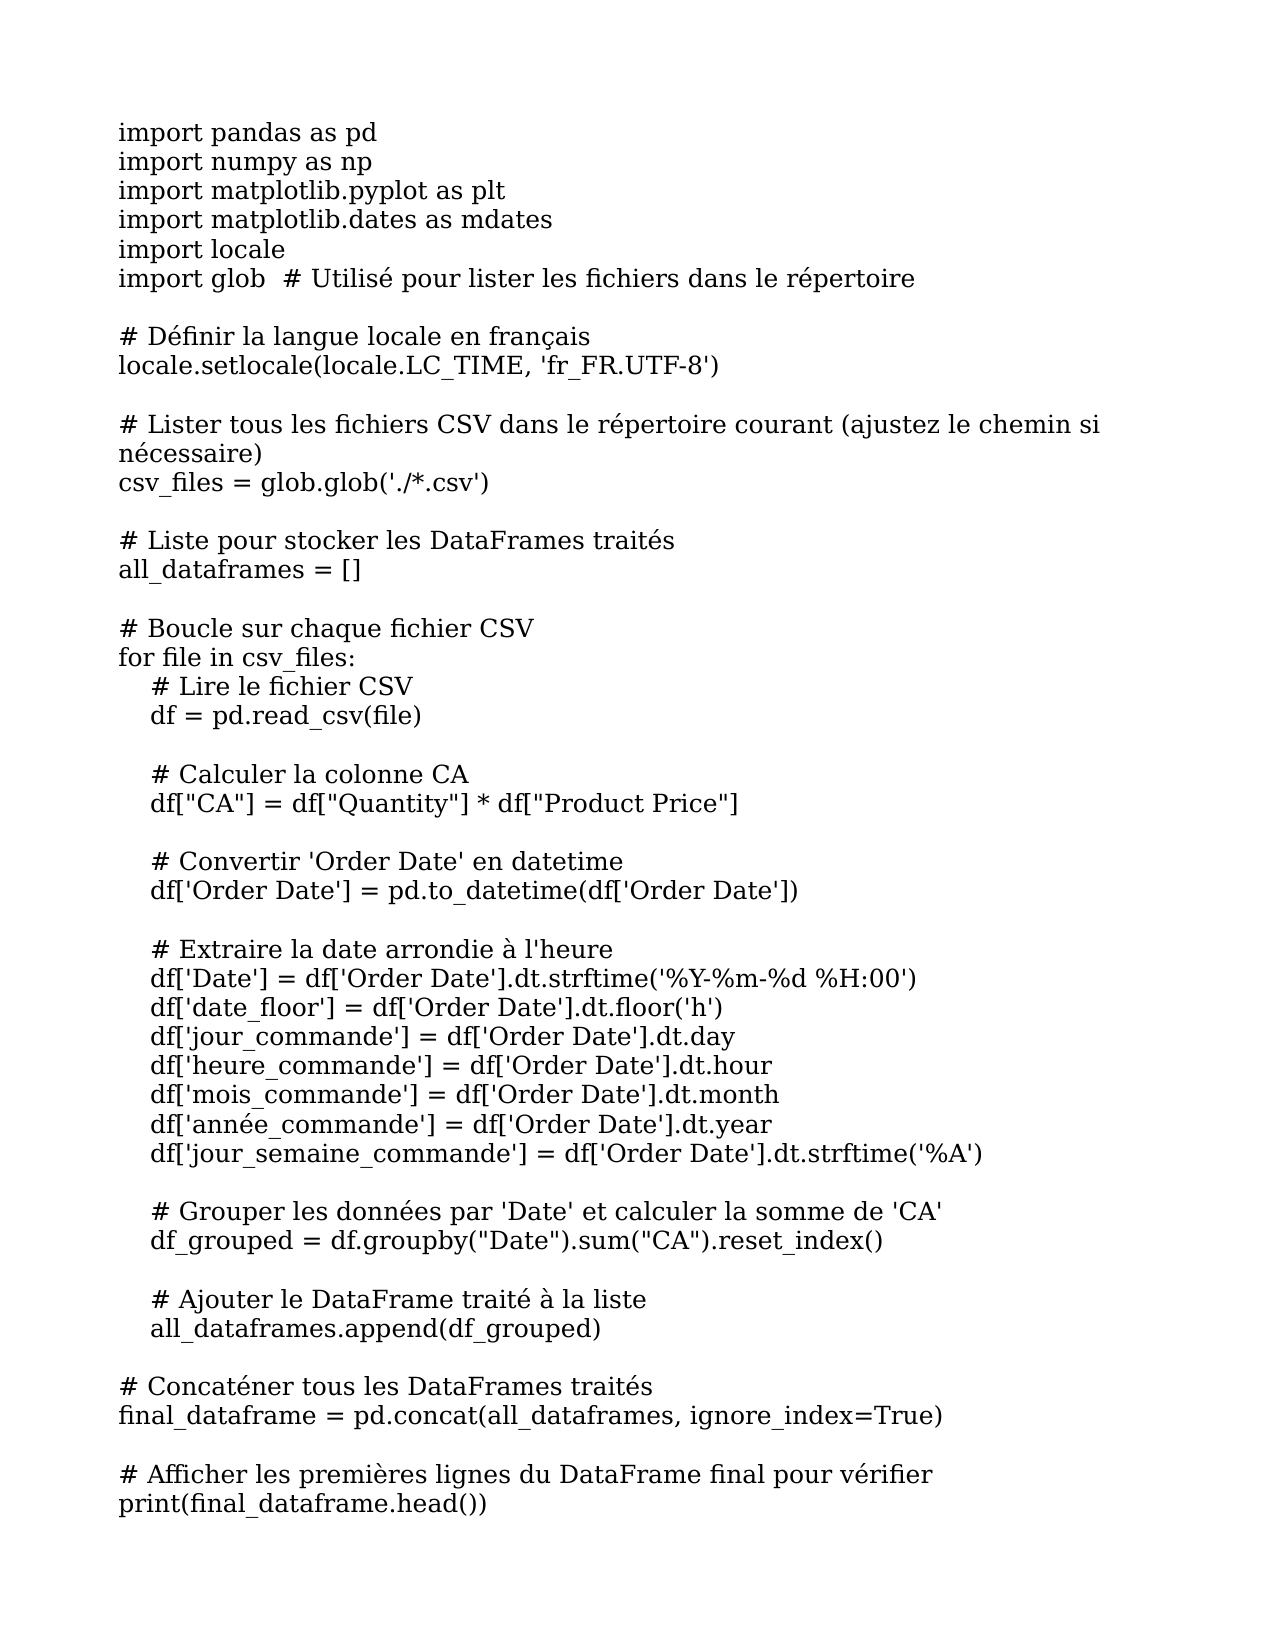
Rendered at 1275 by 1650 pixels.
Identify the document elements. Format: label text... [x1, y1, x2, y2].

text import locale [118, 235, 1157, 264]
text df['date_floor'] = df['Order Date'].dt.floor('h') [118, 993, 1157, 1022]
text df["CA"] = df["Quantity"] * df["Product Price"] [118, 789, 1157, 818]
text for file in csv_files: [118, 643, 1157, 672]
text locale.setlocale(locale.LC_TIME, 'fr_FR.UTF-8') [118, 351, 1157, 381]
text import matplotlib.pyplot as plt [118, 176, 1157, 206]
text csv_files = glob.glob('./*.csv') [118, 468, 1157, 497]
text df['heure_commande'] = df['Order Date'].dt.hour [118, 1051, 1157, 1081]
text df['jour_semaine_commande'] = df['Order Date'].dt.strftime('%A') [118, 1139, 1157, 1168]
text all_dataframes = [] [118, 556, 1157, 585]
text import pandas as pd [118, 118, 1157, 147]
text # Calculer la colonne CA [118, 760, 1157, 789]
text df['Date'] = df['Order Date'].dt.strftime('%Y-%m-%d %H:00') [118, 964, 1157, 993]
text df_grouped = df.groupby("Date").sum("CA").reset_index() [118, 1226, 1157, 1256]
text df['mois_commande'] = df['Order Date'].dt.month [118, 1081, 1157, 1110]
text all_dataframes.append(df_grouped) [118, 1314, 1157, 1343]
text final_dataframe = pd.concat(all_dataframes, ignore_index=True) [118, 1401, 1157, 1431]
text df['année_commande'] = df['Order Date'].dt.year [118, 1110, 1157, 1139]
text # Convertir 'Order Date' en datetime [118, 847, 1157, 876]
text print(final_dataframe.head()) [118, 1489, 1157, 1518]
text df = pd.read_csv(file) [118, 701, 1157, 731]
text df['Order Date'] = pd.to_datetime(df['Order Date']) [118, 876, 1157, 906]
text # Liste pour stocker les DataFrames traités [118, 526, 1157, 556]
text # Grouper les données par 'Date' et calculer la somme de 'CA' [118, 1197, 1157, 1226]
text # Extraire la date arrondie à l'heure [118, 935, 1157, 964]
text # Lire le fichier CSV [118, 672, 1157, 701]
text # Lister tous les fichiers CSV dans le répertoire courant (ajustez le chemin si nécessaire) [118, 410, 1157, 468]
text # Afficher les premières lignes du DataFrame final pour vérifier [118, 1460, 1157, 1489]
text # Définir la langue locale en français [118, 322, 1157, 351]
text # Ajouter le DataFrame traité à la liste [118, 1285, 1157, 1314]
text import numpy as np [118, 147, 1157, 176]
text # Boucle sur chaque fichier CSV [118, 614, 1157, 643]
text import matplotlib.dates as mdates [118, 206, 1157, 235]
text df['jour_commande'] = df['Order Date'].dt.day [118, 1022, 1157, 1051]
text import glob # Utilisé pour lister les fichiers dans le répertoire [118, 264, 1157, 293]
text # Concaténer tous les DataFrames traités [118, 1372, 1157, 1401]
